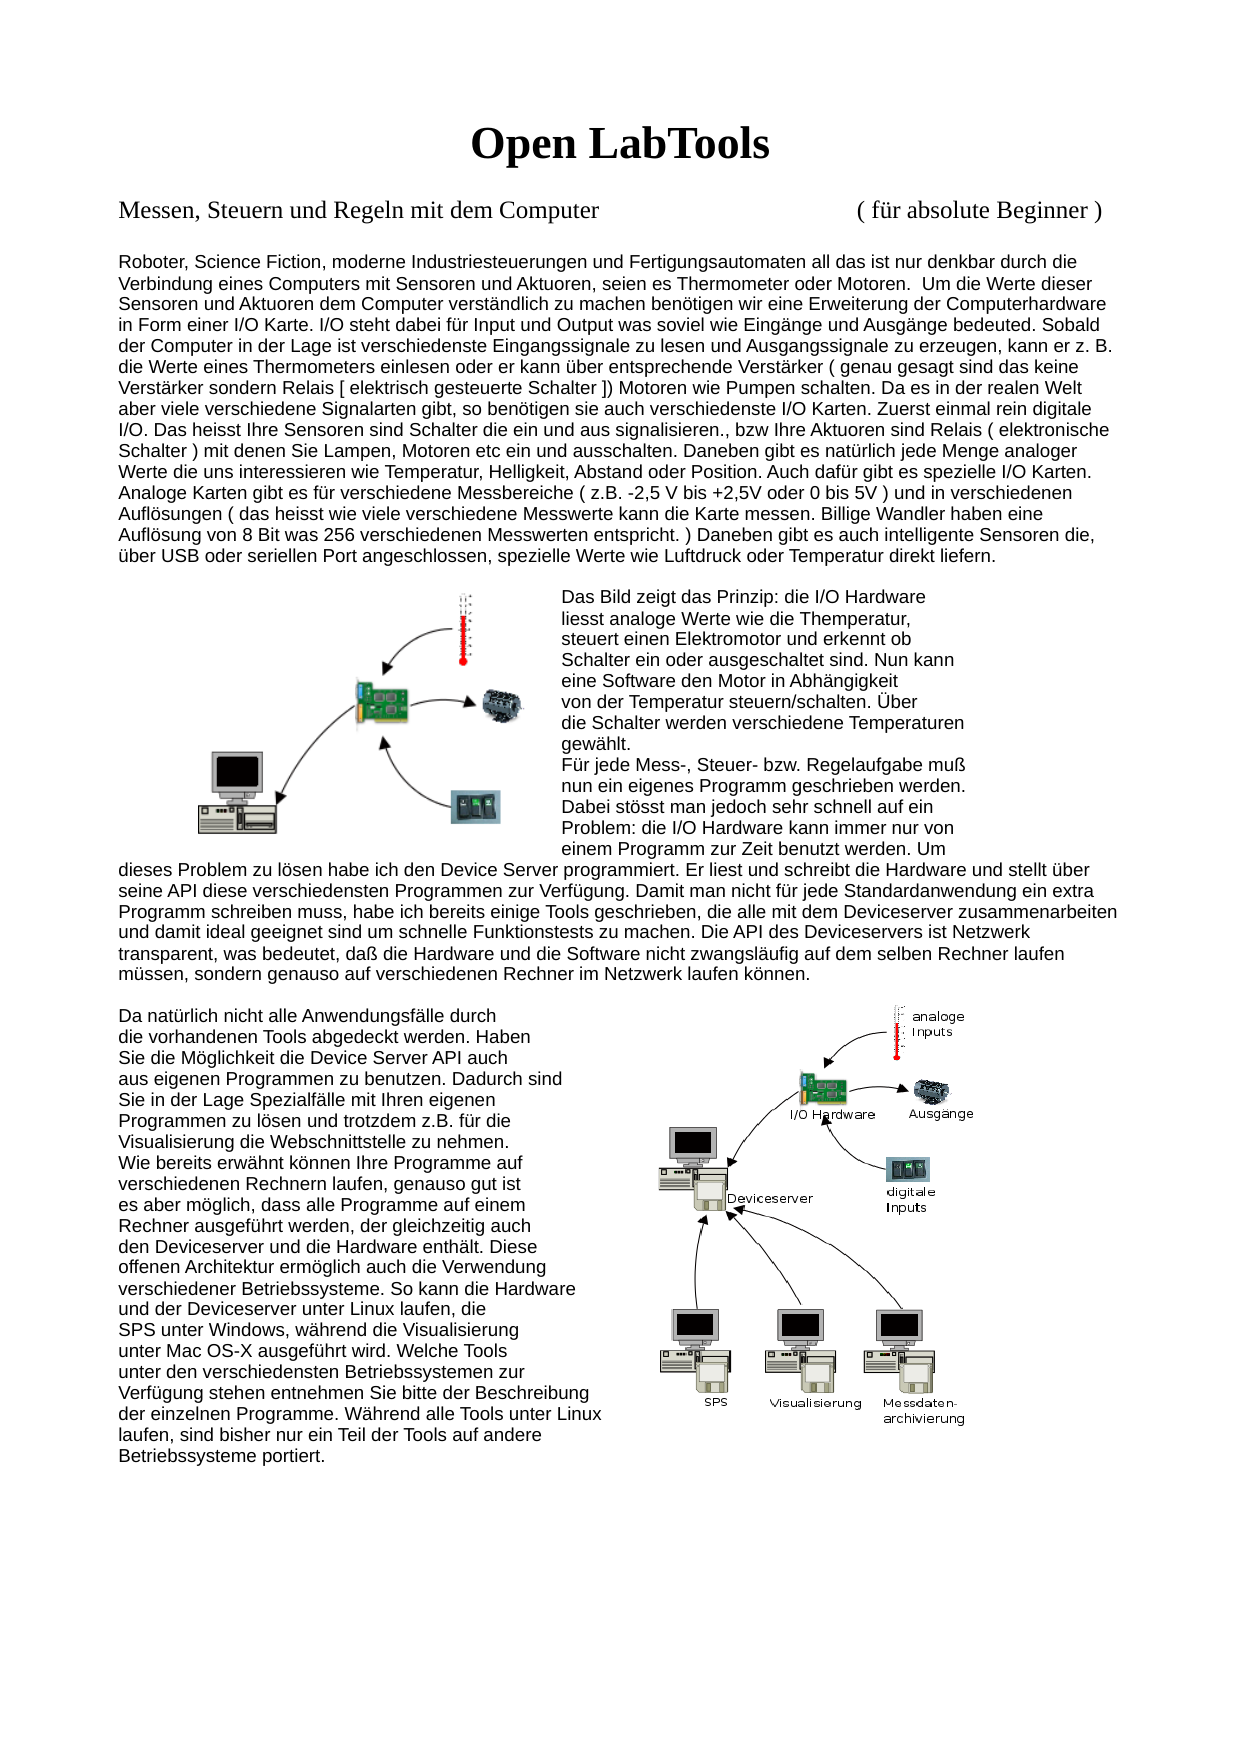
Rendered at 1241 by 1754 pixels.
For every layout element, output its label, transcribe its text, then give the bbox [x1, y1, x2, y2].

text Messen, Steuern und Regeln mit dem Computer ( für absolute Beginner ) [118, 197, 1122, 224]
text eine Software den Motor in Abhängigkeit von der Temperatur steuern/schalten. Über [529, 671, 1122, 713]
text Da natürlich nicht alle Anwendungsfälle durch die vorhandenen Tools abgedeckt werden. Haben Sie die Möglichkeit die Device Server API auch aus eigenen Programmen zu benutzen. Dadurch sind Sie in der Lage Spezialfälle mit Ihren eigenen Programmen zu lösen und trotzdem z.B. für die Visualisierung die Webschnittstelle zu nehmen. Wie bereits erwähnt können Ihre Programme auf verschiedenen Rechnern laufen, genauso gut ist es aber möglich, dass alle Programme auf einem Rechner ausgeführt werden, der gleichzeitig auch den Deviceserver und die Hardware enthält. Diese offenen Architektur ermöglich auch die Verwendung verschiedener Betriebssysteme. So kann die Hardware und der Deviceserver unter Linux laufen, die SPS unter Windows, während die Visualisierung unter Mac OS-X ausgeführt wird. Welche Tools unter den verschiedensten Betriebssystemen zur Verfügung stehen entnehmen Sie bitte der Beschreibung der einzelnen Programme. Während alle Tools unter Linux laufen, sind bisher nur ein Teil der Tools auf andere Betriebssysteme portiert. [118, 985, 1122, 1487]
text steuert einen Elektromotor und erkennt ob [529, 629, 1122, 650]
text [118, 671, 198, 713]
text Roboter, Science Fiction, moderne Industriesteuerungen und Fertigungsautomaten all das ist nur denkbar durch die Verbindung eines Computers mit Sensoren und Aktuoren, seien es Thermometer oder Motoren. Um die Werte dieser Sensoren und Aktuoren dem Computer verständlich zu machen benötigen wir eine Erweiterung der Computerhardware in Form einer I/O Karte. I/O steht dabei für Input und Output was soviel wie Eingänge und Ausgänge bedeuted. Sobald der Computer in der Lage ist verschiedenste Eingangssignale zu lesen und Ausgangssignale zu erzeugen, kann er z. B. die Werte eines Thermometers einlesen oder er kann über entsprechende Verstärker ( genau gesagt sind das keine Verstärker sondern Relais [ elektrisch gesteuerte Schalter ]) Motoren wie Pumpen schalten. Da es in der realen Welt aber viele verschiedene Signalarten gibt, so benötigen sie auch verschiedenste I/O Karten. Zuerst einmal rein digitale I/O. Das heisst Ihre Sensoren sind Schalter die ein und aus signalisieren., bzw Ihre Aktuoren sind Relais ( elektronische Schalter ) mit denen Sie Lampen, Motoren etc ein und ausschalten. Daneben gibt es natürlich jede Menge analoger Werte die uns interessieren wie Temperatur, Helligkeit, Abstand oder Position. Auch dafür gibt es spezielle I/O Karten. Analoge Karten gibt es für verschiedene Messbereiche ( z.B. -2,5 V bis +2,5V oder 0 bis 5V ) und in verschiedenen Auflösungen ( das heisst wie viele verschiedene Messwerte kann die Karte messen. Billige Wandler haben eine Auflösung von 8 Bit was 256 verschiedenen Messwerten entspricht. ) Daneben gibt es auch intelligente Sensoren die, über USB oder seriellen Port angeschlossen, spezielle Werte wie Luftdruck oder Temperatur direkt liefern. [118, 252, 1122, 566]
text [118, 650, 198, 671]
text [118, 629, 198, 650]
text die Schalter werden verschiedene Temperaturen gewählt. Für jede Mess-, Steuer- bzw. Regelaufgabe muß nun ein eigenes Programm geschrieben werden. Dabei stösst man jedoch sehr schnell auf ein Problem: die I/O Hardware kann immer nur von einem Programm zur Zeit benutzt werden. Um dieses Problem zu lösen habe ich den Device Server programmiert. Er liest und schreibt die Hardware und stellt über seine API diese verschiedensten Programmen zur Verfügung. Damit man nicht für jede Standardanwendung ein extra Programm schreiben muss, habe ich bereits einige Tools geschrieben, die alle mit dem Deviceserver zusammenarbeiten und damit ideal geeignet sind um schnelle Funktionstests zu machen. Die API des Deviceservers ist Netzwerk transparent, was bedeutet, daß die Hardware und die Software nicht zwangsläufig auf dem selben Rechner laufen müssen, sondern genauso auf verschiedenen Rechner im Netzwerk laufen können. [118, 713, 1122, 985]
picture [198, 591, 529, 839]
text Open LabTools [118, 118, 1122, 169]
picture [658, 1003, 975, 1431]
text Schalter ein oder ausgeschaltet sind. Nun kann [529, 650, 1122, 671]
text Das Bild zeigt das Prinzip: die I/O Hardware liesst analoge Werte wie die Themperatur, [118, 587, 1122, 629]
